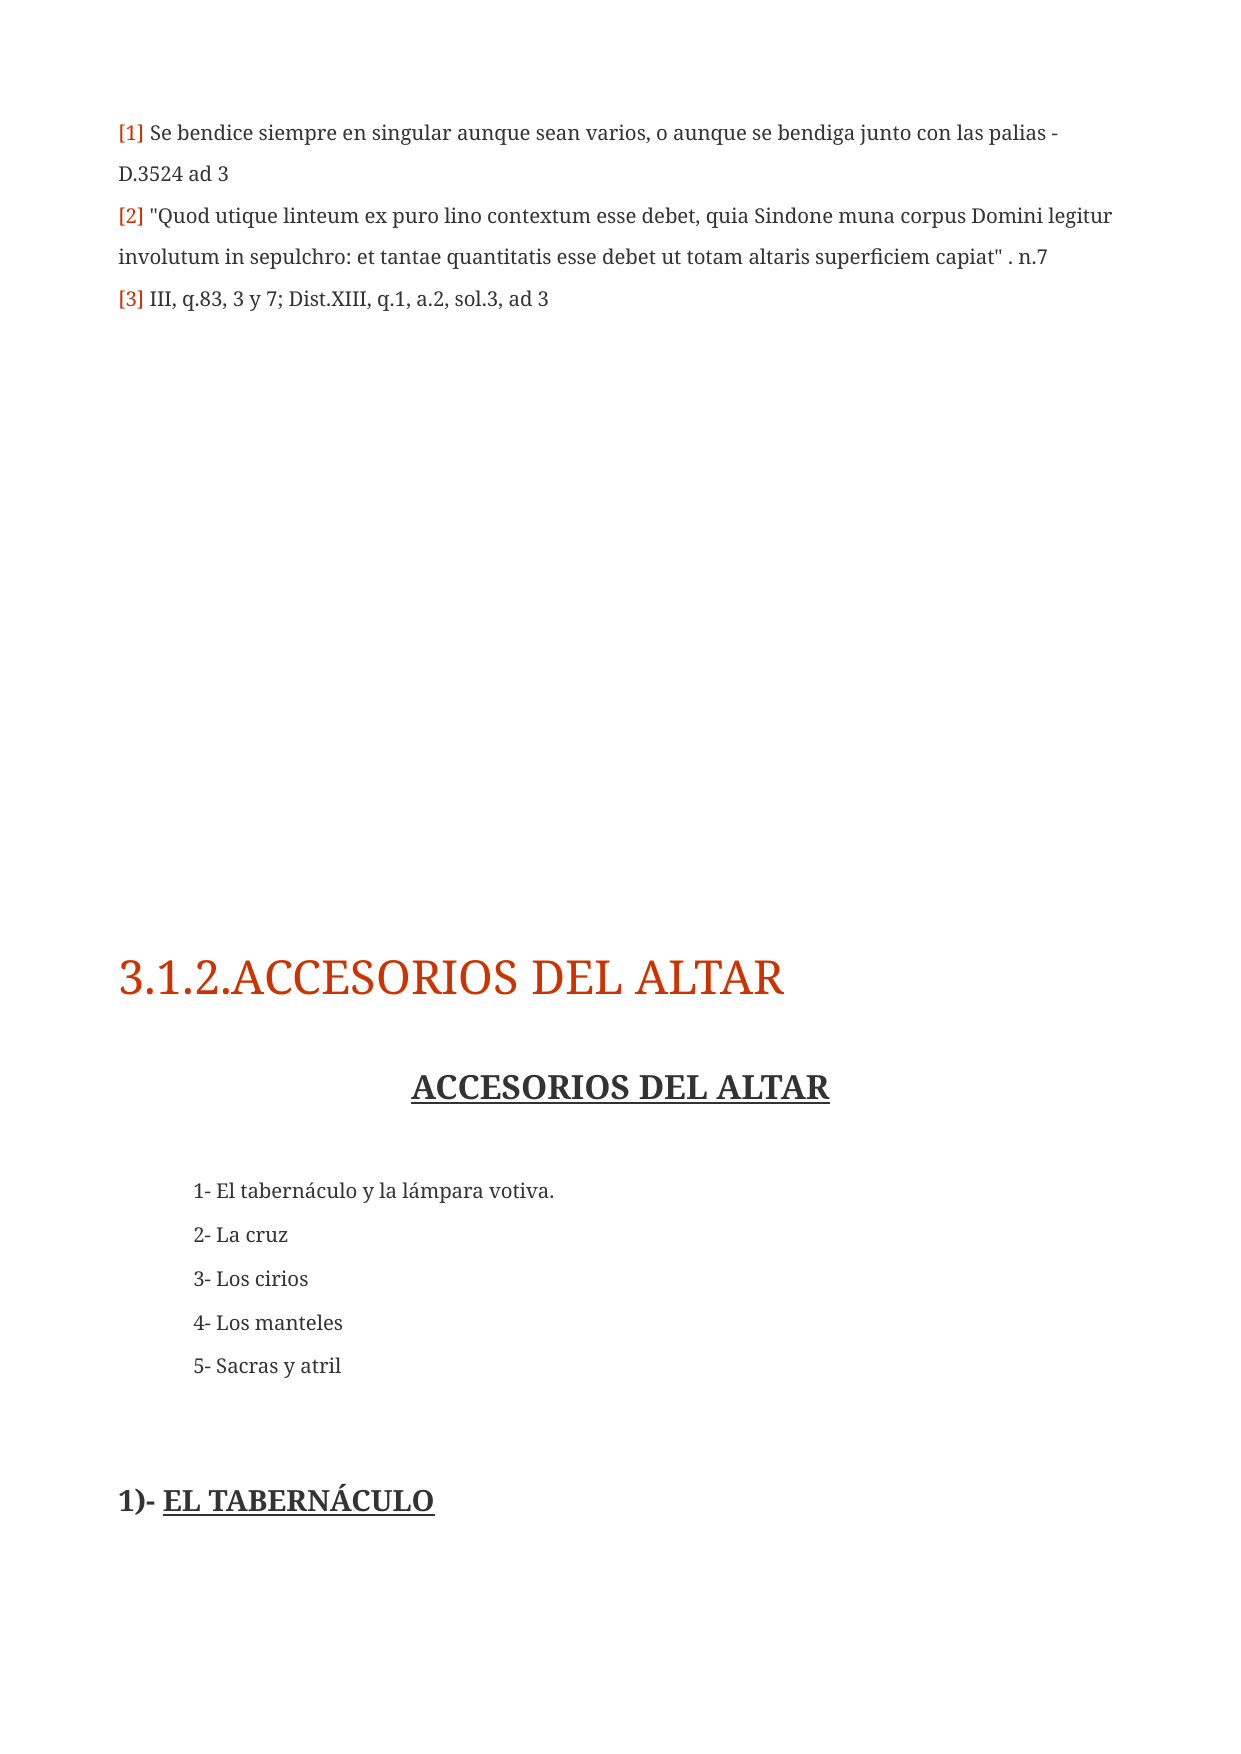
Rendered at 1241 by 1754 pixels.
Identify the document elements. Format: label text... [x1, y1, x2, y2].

text ACCESORIOS DEL ALTAR [118, 1064, 1122, 1109]
text 2- La cruz [118, 1219, 1122, 1248]
text 3- Los cirios [118, 1263, 1122, 1292]
text 4- Los manteles [118, 1307, 1122, 1336]
text 5- Sacras y atril [118, 1350, 1122, 1380]
text 1- El tabernáculo y la lámpara votiva. [118, 1175, 1122, 1204]
text [1] Se bendice siempre en singular aunque sean varios, o aunque se bendiga junto con las palias - D.3524 ad 3 [2] "Quod utique linteum ex puro lino contextum esse debet, quia Sindone muna corpus Domini legitur involutum in sepulchro: et tantae quantitatis esse debet ut totam altaris superficiem capiat" . n.7 [3] III, q.83, 3 y 7; Dist.XIII, q.1, a.2, sol.3, ad 3 [118, 118, 1122, 312]
subtitle 3.1.2.ACCESORIOS DEL ALTAR [118, 944, 1122, 1008]
text 1)- EL TABERNÁCULO [118, 1481, 1122, 1520]
